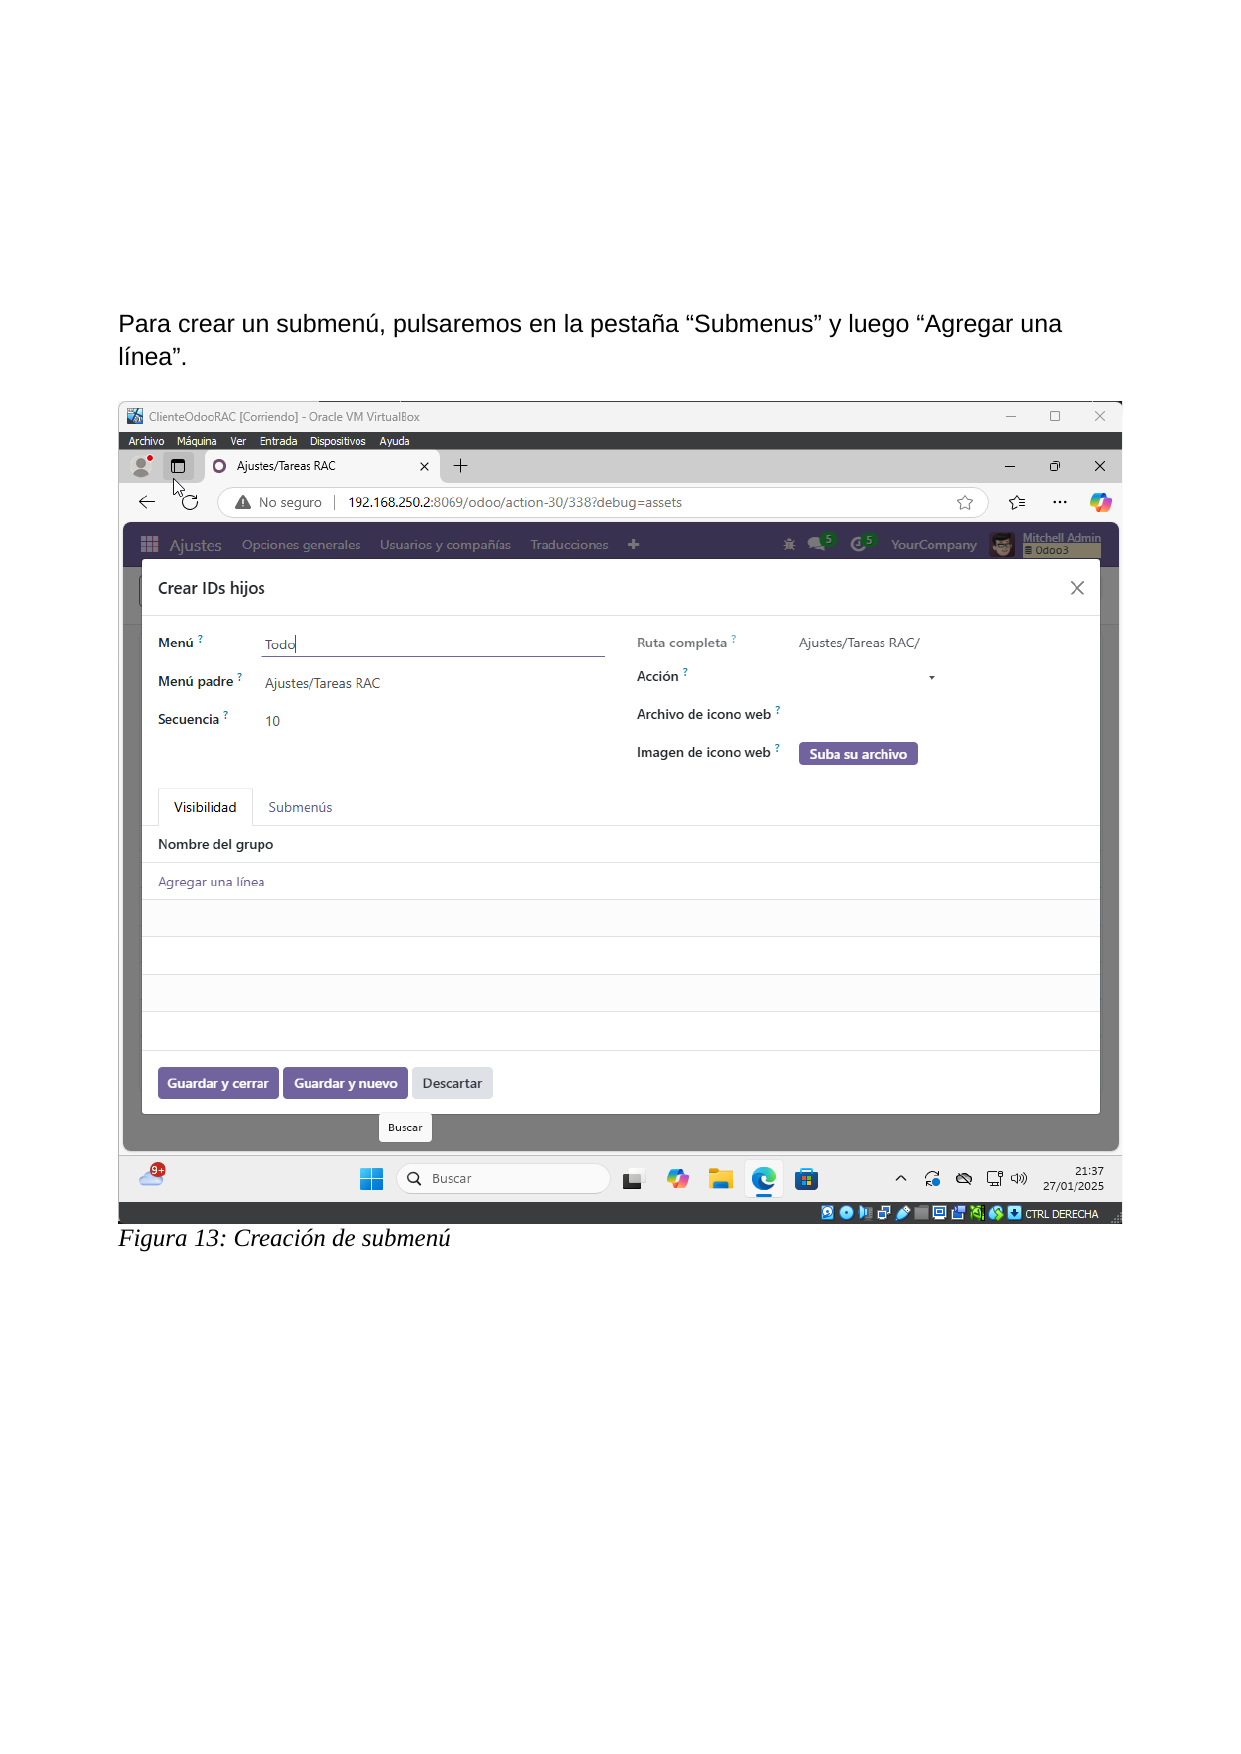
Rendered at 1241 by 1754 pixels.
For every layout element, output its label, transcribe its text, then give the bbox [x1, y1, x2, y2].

text Figura 13: Creación de submenú [118, 1224, 1122, 1252]
text Para crear un submenú, pulsaremos en la pestaña “Submenus” y luego “Agregar una línea”. [118, 308, 1122, 370]
picture [118, 401, 1123, 1224]
